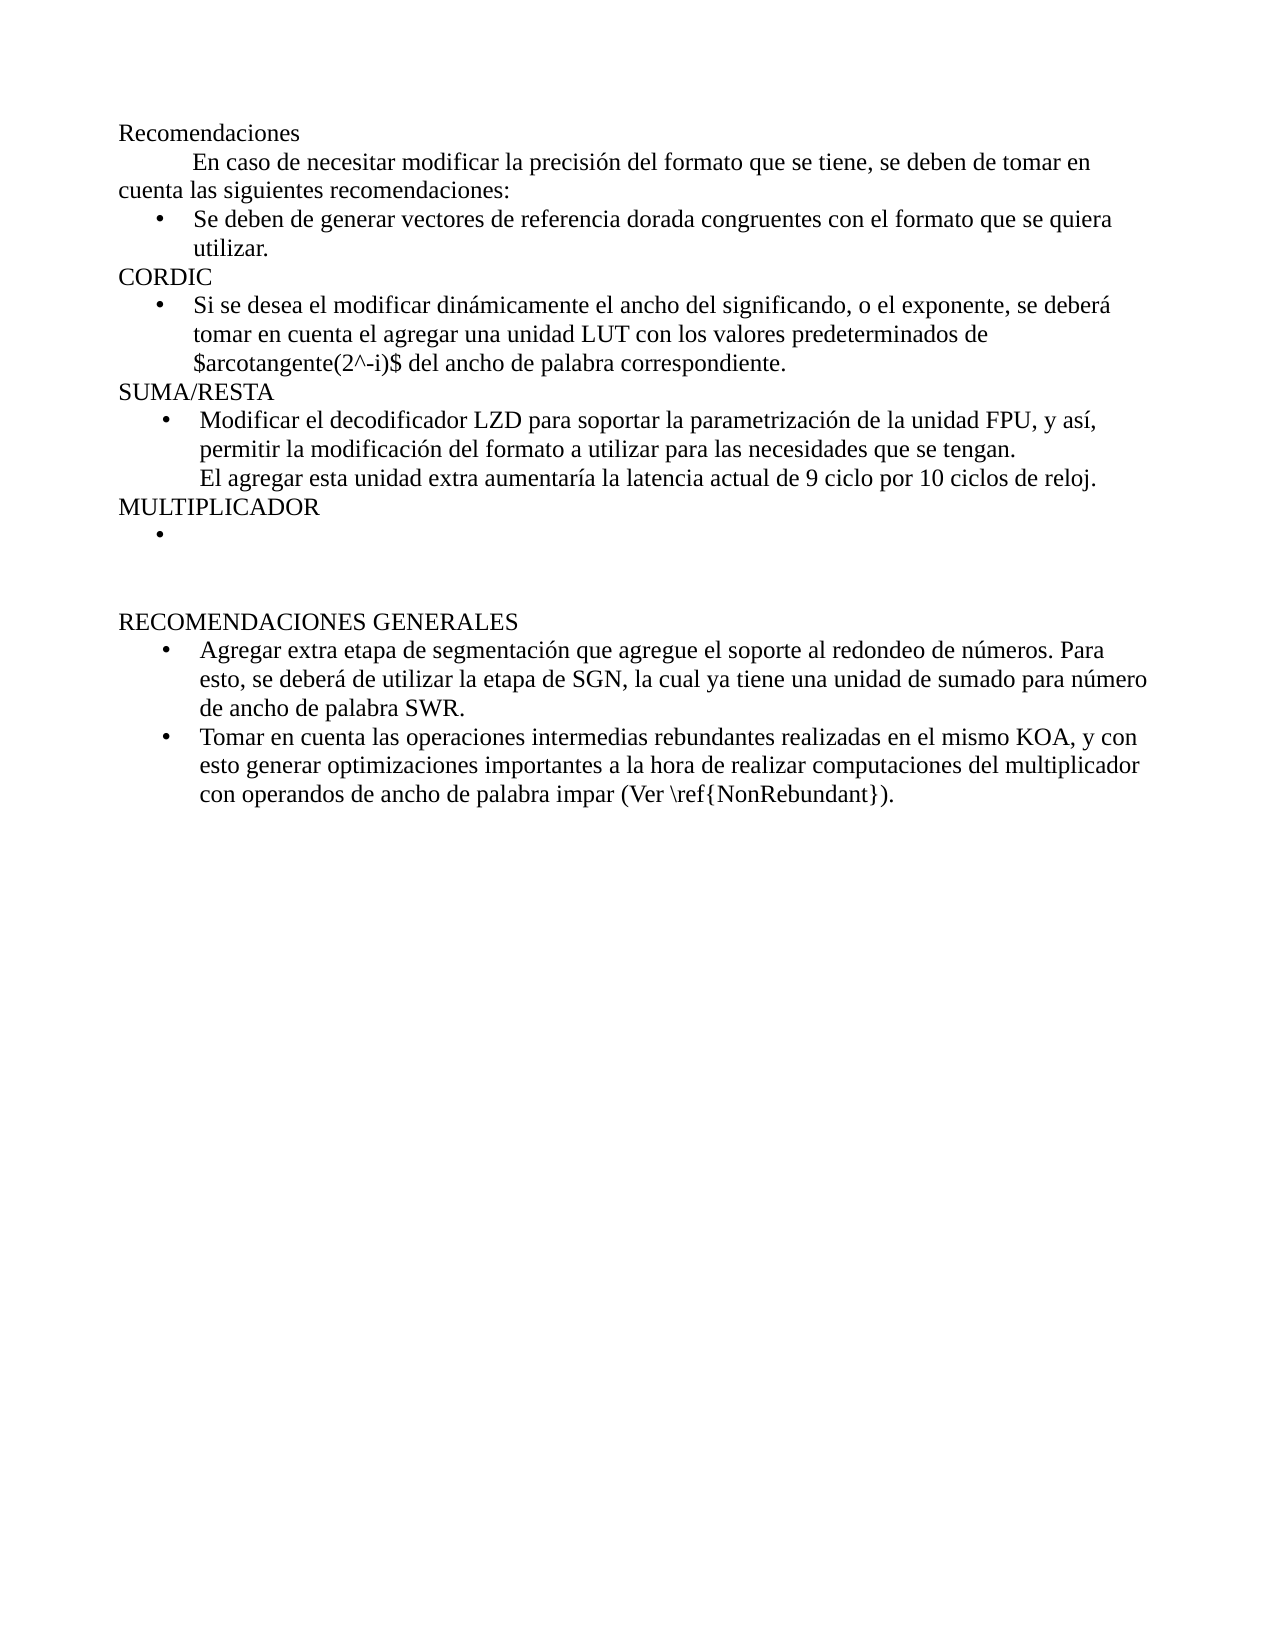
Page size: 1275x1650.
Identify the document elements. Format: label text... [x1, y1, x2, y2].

list Modificar el decodificador LZD para soportar la parametrización de la unidad FPU, y así, permitir la modificación del formato a utilizar para las necesidades que se tengan. [162, 406, 1157, 463]
list Se deben de generar vectores de referencia dorada congruentes con el formato que se quiera utilizar. [156, 204, 1157, 262]
text SUMA/RESTA [118, 377, 1157, 406]
text En caso de necesitar modificar la precisión del formato que se tiene, se deben de tomar en cuenta las siguientes recomendaciones: [118, 147, 1157, 204]
list Si se desea el modificar dinámicamente el ancho del significando, o el exponente, se deberá tomar en cuenta el agregar una unidad LUT con los valores predeterminados de $arcotangente(2^-i)$ del ancho de palabra correspondiente. [156, 291, 1157, 377]
list El agregar esta unidad extra aumentaría la latencia actual de 9 ciclo por 10 ciclos de reloj. [162, 463, 1157, 492]
list Tomar en cuenta las operaciones intermedias rebundantes realizadas en el mismo KOA, y con esto generar optimizaciones importantes a la hora de realizar computaciones del multiplicador con operandos de ancho de palabra impar (Ver \ref{NonRebundant}). [162, 722, 1157, 808]
list Agregar extra etapa de segmentación que agregue el soporte al redondeo de números. Para esto, se deberá de utilizar la etapa de SGN, la cual ya tiene una unidad de sumado para número de ancho de palabra SWR. [162, 636, 1157, 722]
text CORDIC [118, 262, 1157, 291]
text MULTIPLICADOR [118, 492, 1157, 521]
text Recomendaciones [118, 118, 1157, 147]
text RECOMENDACIONES GENERALES [118, 607, 1157, 636]
